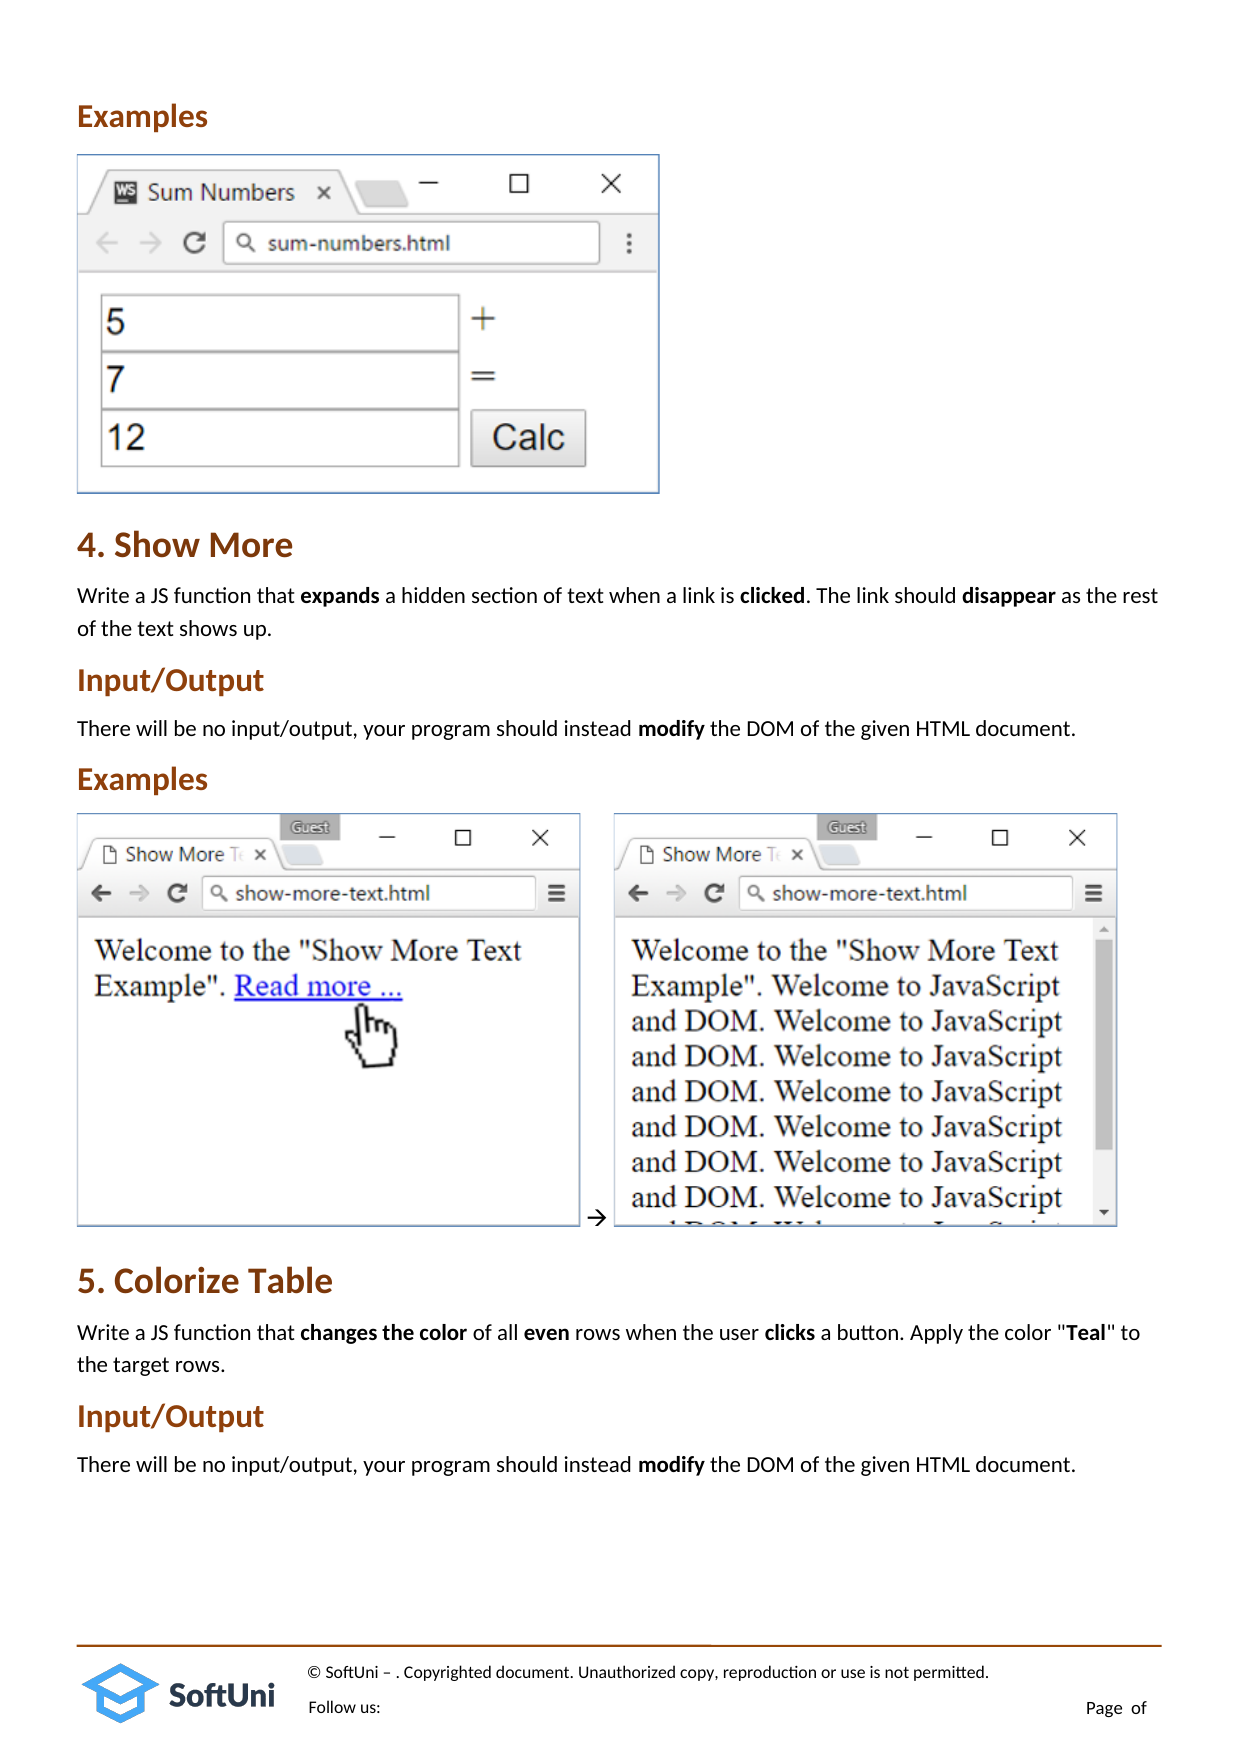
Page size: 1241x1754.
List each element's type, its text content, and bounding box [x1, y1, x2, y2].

text Write a JS function that expands a hidden section of text when a link is clicked. The link should disappear as the rest of the text shows up. [77, 582, 1163, 642]
subtitle Examples [77, 758, 1163, 799]
subtitle Input/Output [77, 1395, 1163, 1435]
text There will be no input/output, your program should instead modify the DOM of the given HTML document. [77, 1450, 1163, 1478]
picture [76, 813, 581, 1227]
text Write a JS function that changes the color of all even rows when the user clicks a button. Apply the color "Teal" to the target rows. [77, 1318, 1163, 1378]
picture [613, 813, 1118, 1227]
subtitle Colorize Table [77, 1257, 1163, 1303]
text There will be no input/output, your program should instead modify the DOM of the given HTML document. [77, 714, 1163, 742]
text  [77, 813, 1163, 1232]
picture [75, 1658, 281, 1729]
subtitle Show More [77, 521, 1163, 566]
subtitle Examples [77, 95, 1163, 136]
subtitle Input/Output [77, 658, 1163, 699]
picture [76, 154, 660, 494]
